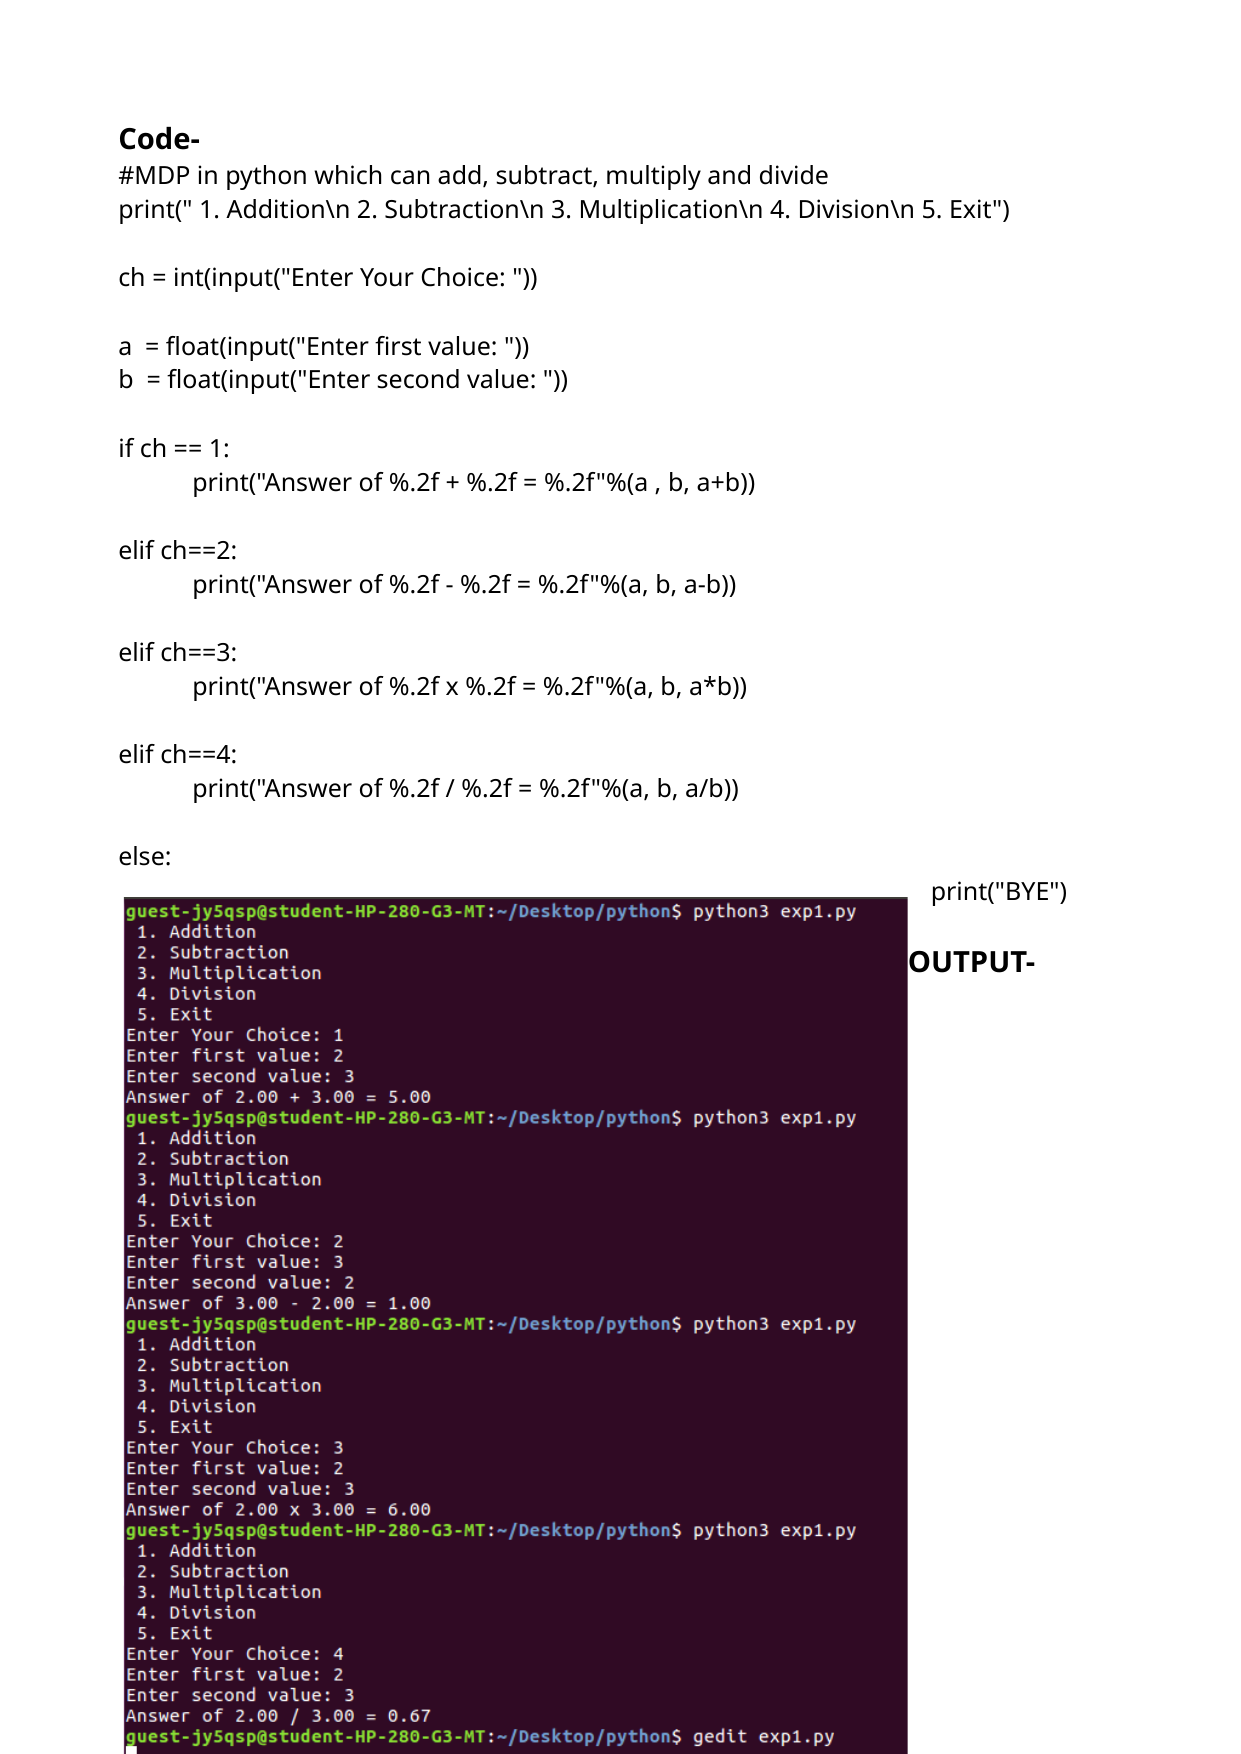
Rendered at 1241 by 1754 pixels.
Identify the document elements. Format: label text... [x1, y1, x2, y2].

text elif ch==2: [118, 532, 1122, 567]
text print("BYE") [118, 873, 1122, 907]
text Code- [118, 118, 1122, 158]
text [118, 941, 123, 981]
text if ch == 1: [118, 430, 1122, 464]
text print("Answer of %.2f - %.2f = %.2f"%(a, b, a-b)) [118, 567, 1122, 601]
text print("Answer of %.2f + %.2f = %.2f"%(a , b, a+b)) [118, 464, 1122, 498]
text a = float(input("Enter first value: ")) [118, 328, 1122, 362]
text print("Answer of %.2f x %.2f = %.2f"%(a, b, a*b)) [118, 669, 1122, 703]
text #MDP in python which can add, subtract, multiply and divide [118, 158, 1122, 192]
text elif ch==3: [118, 635, 1122, 669]
text print(" 1. Addition\n 2. Subtraction\n 3. Multiplication\n 4. Division\n 5. Exit") [118, 192, 1122, 226]
text print("Answer of %.2f / %.2f = %.2f"%(a, b, a/b)) [118, 771, 1122, 805]
text elif ch==4: [118, 737, 1122, 771]
text ch = int(input("Enter Your Choice: ")) [118, 260, 1122, 294]
text b = float(input("Enter second value: ")) [118, 362, 1122, 396]
text else: [118, 839, 1122, 873]
text OUTPUT- [367, 941, 1122, 981]
picture [123, 897, 367, 1754]
